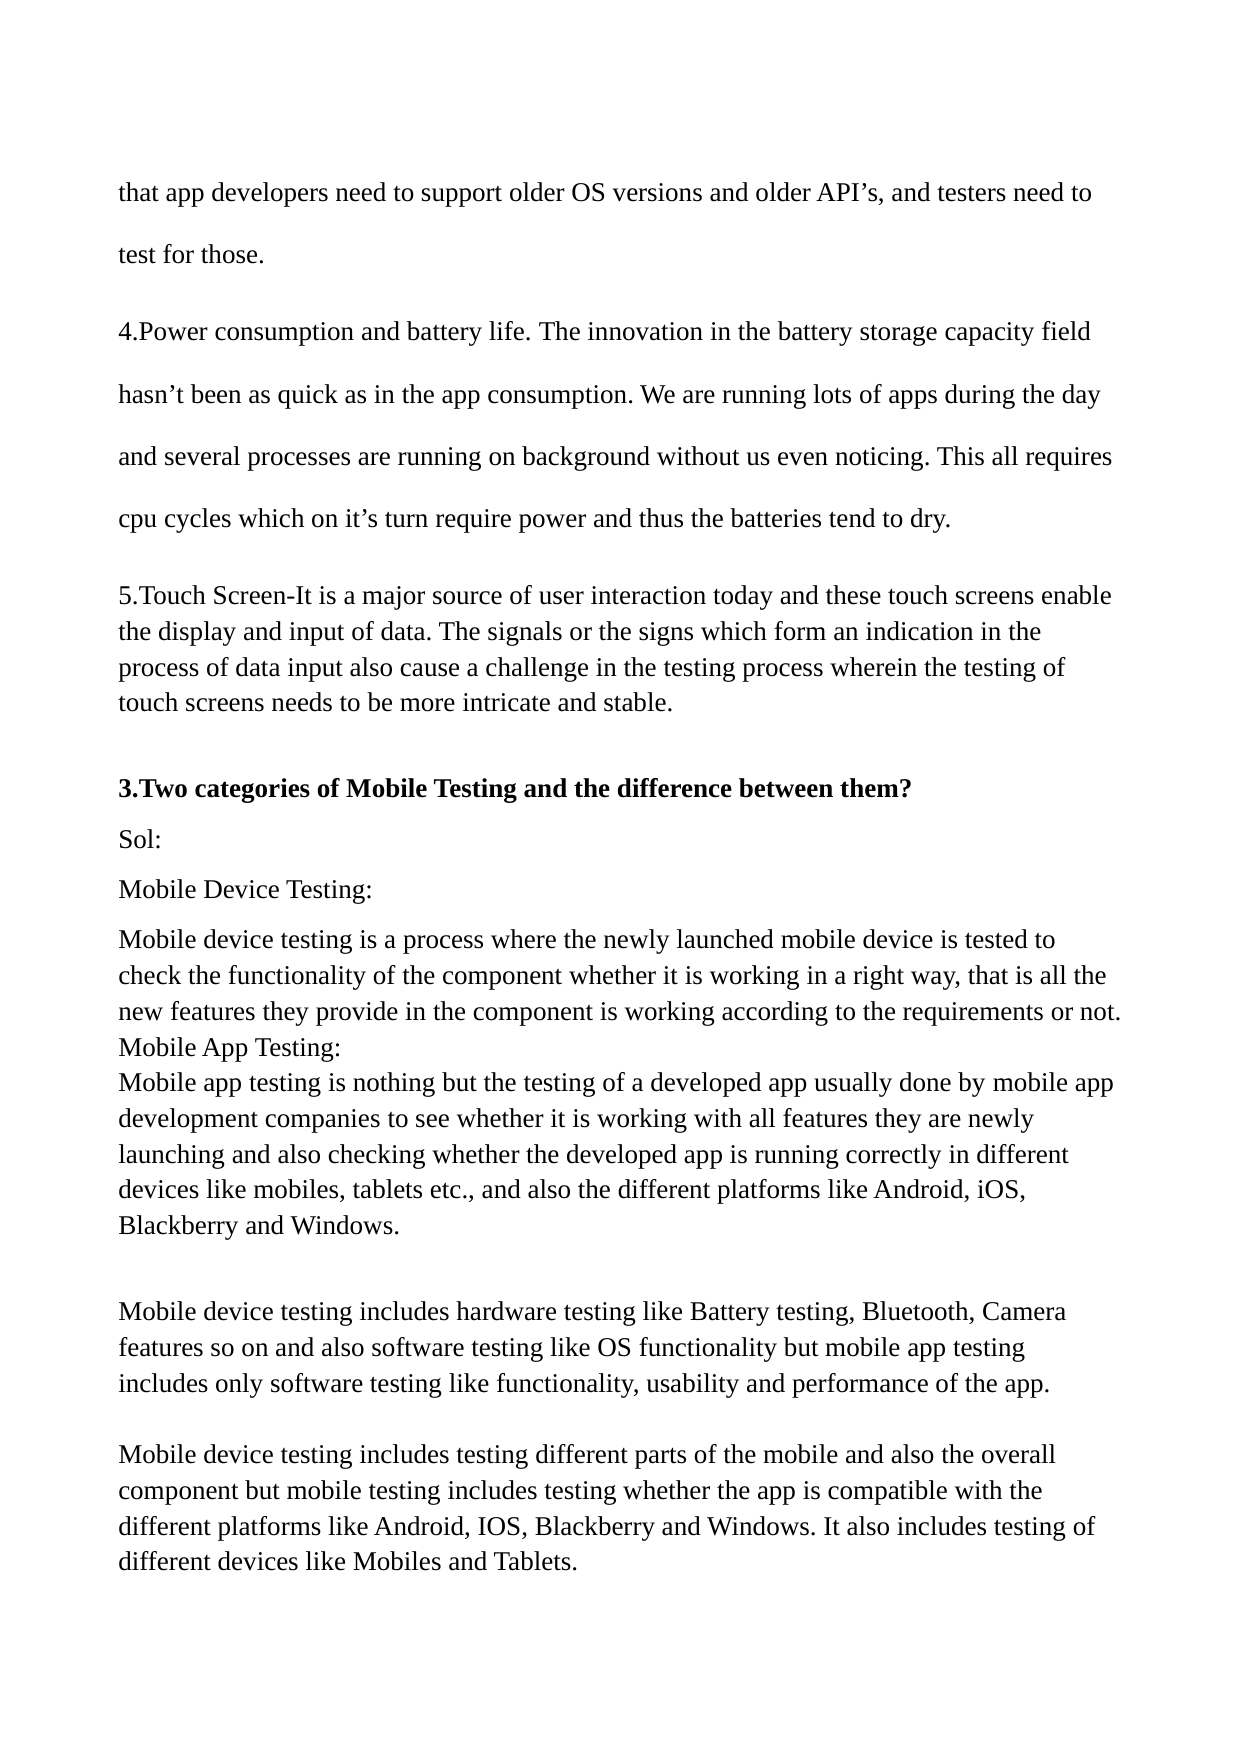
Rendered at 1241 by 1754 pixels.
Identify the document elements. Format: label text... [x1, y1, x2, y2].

text that app developers need to support older OS versions and older API’s, and testers need to test for those. [118, 176, 1122, 270]
text Sol: [118, 823, 1122, 854]
text Mobile app testing is nothing but the testing of a developed app usually done by mobile app development companies to see whether it is working with all features they are newly launching and also checking whether the developed app is running correctly in different devices like mobiles, tablets etc., and also the different platforms like Android, iOS, Blackberry and Windows. [118, 1066, 1122, 1240]
text Mobile Device Testing: [118, 873, 1122, 904]
text Mobile App Testing: [118, 1031, 1122, 1062]
text 3.Two categories of Mobile Testing and the difference between them? [118, 737, 1122, 804]
text Mobile device testing includes testing different parts of the mobile and also the overall component but mobile testing includes testing whether the app is compatible with the different platforms like Android, IOS, Blackberry and Windows. It also includes testing of different devices like Mobiles and Tablets. [118, 1438, 1122, 1577]
text Mobile device testing is a process where the newly launched mobile device is tested to check the functionality of the component whether it is working in a right way, that is all the new features they provide in the component is working according to the requirements or not. [118, 923, 1122, 1026]
text 5.Touch Screen-It is a major source of user interaction today and these touch screens enable the display and input of data. The signals or the signs which form an indication in the process of data input also cause a challenge in the testing process wherein the testing of touch screens needs to be more intricate and stable. [118, 579, 1122, 718]
text Mobile device testing includes hardware testing like Battery testing, Bluetooth, Camera features so on and also software testing like OS functionality but mobile app testing includes only software testing like functionality, usability and performance of the app. [118, 1295, 1122, 1398]
text 4.Power consumption and battery life. The innovation in the battery storage capacity field hasn’t been as quick as in the app consumption. We are running lots of apps during the day and several processes are running on background without us even noticing. This all requires cpu cycles which on it’s turn require power and thus the batteries tend to dry. [118, 316, 1122, 533]
